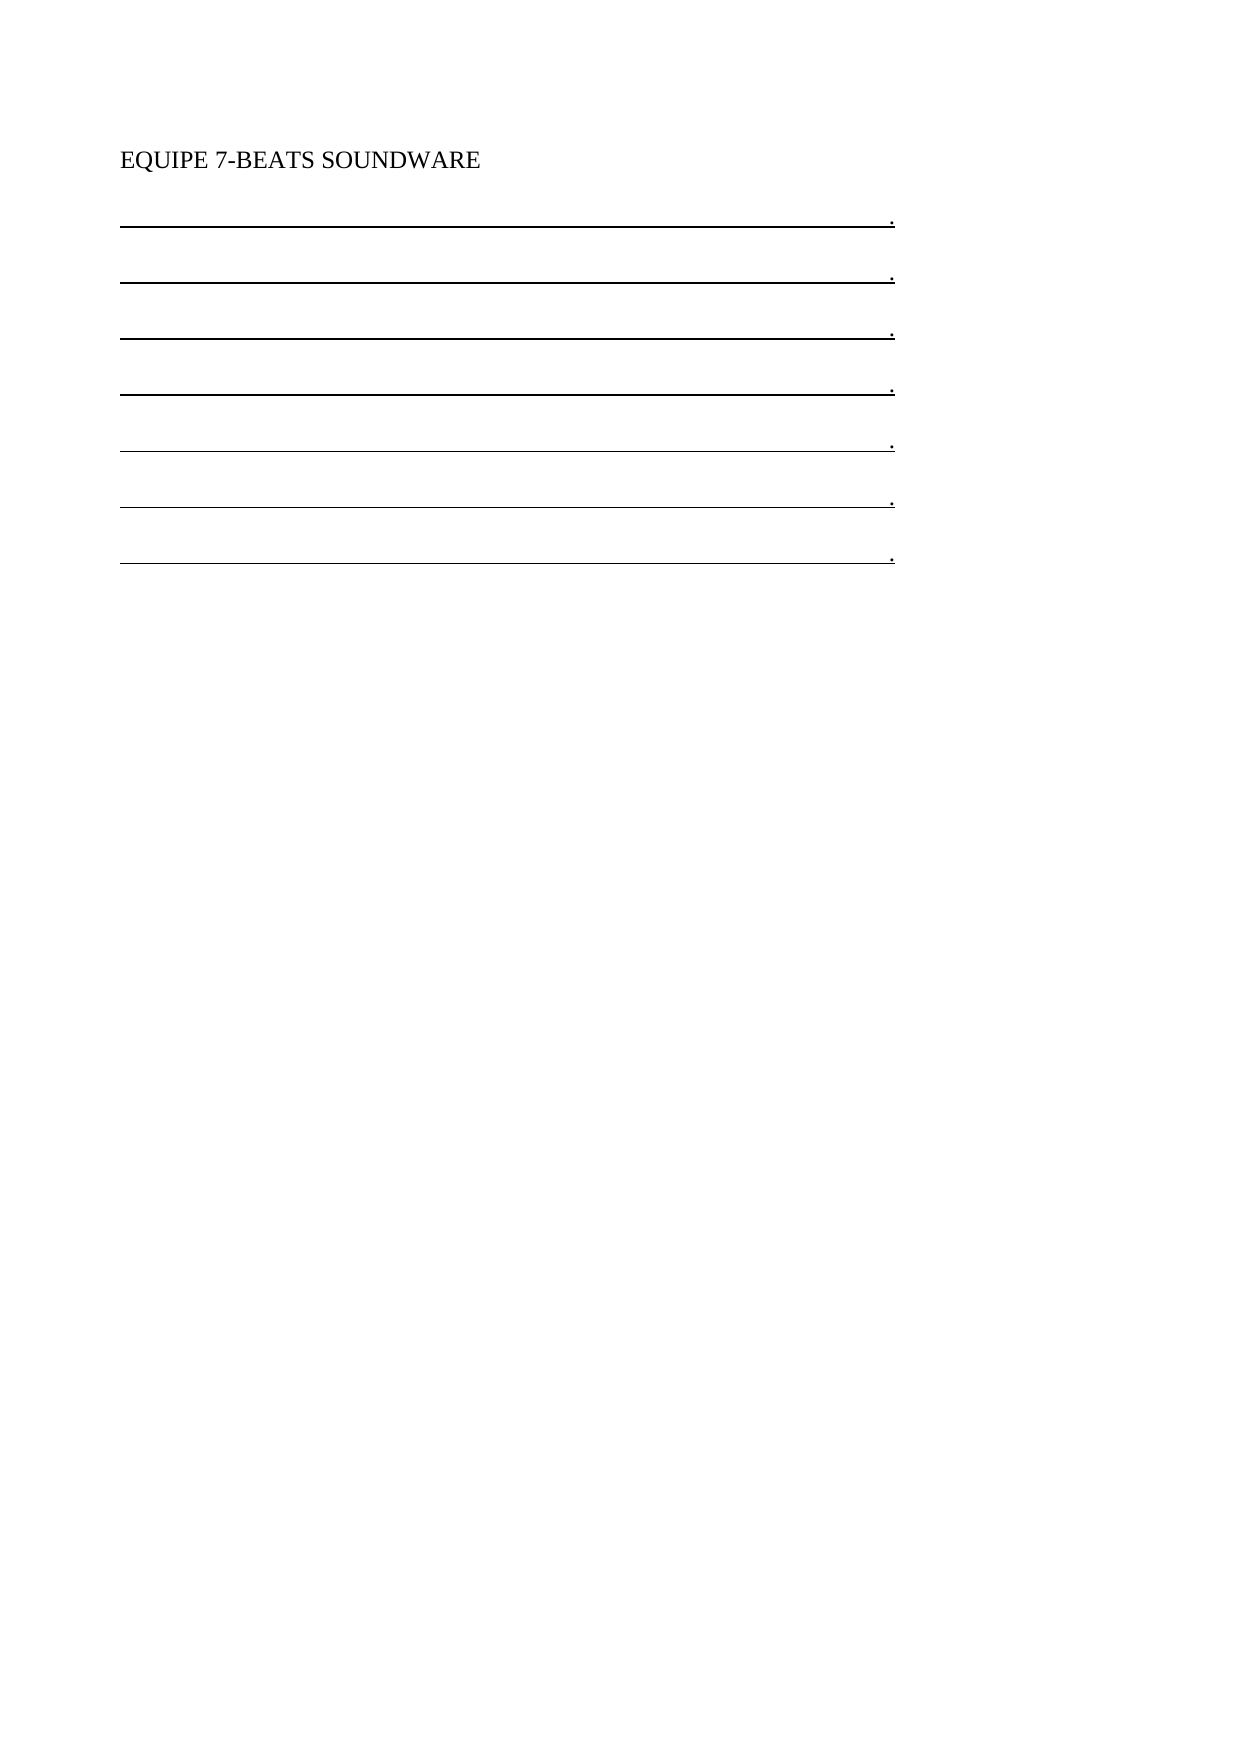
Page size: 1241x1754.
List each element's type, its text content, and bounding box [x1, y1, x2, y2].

text . [118, 539, 1122, 566]
text . [118, 258, 1122, 286]
text EQUIPE 7-BEATS SOUNDWARE [118, 146, 1122, 174]
text . [118, 427, 1122, 454]
text . [118, 483, 1122, 510]
text . [118, 314, 1122, 342]
text . [118, 371, 1122, 398]
text . [118, 202, 1122, 230]
